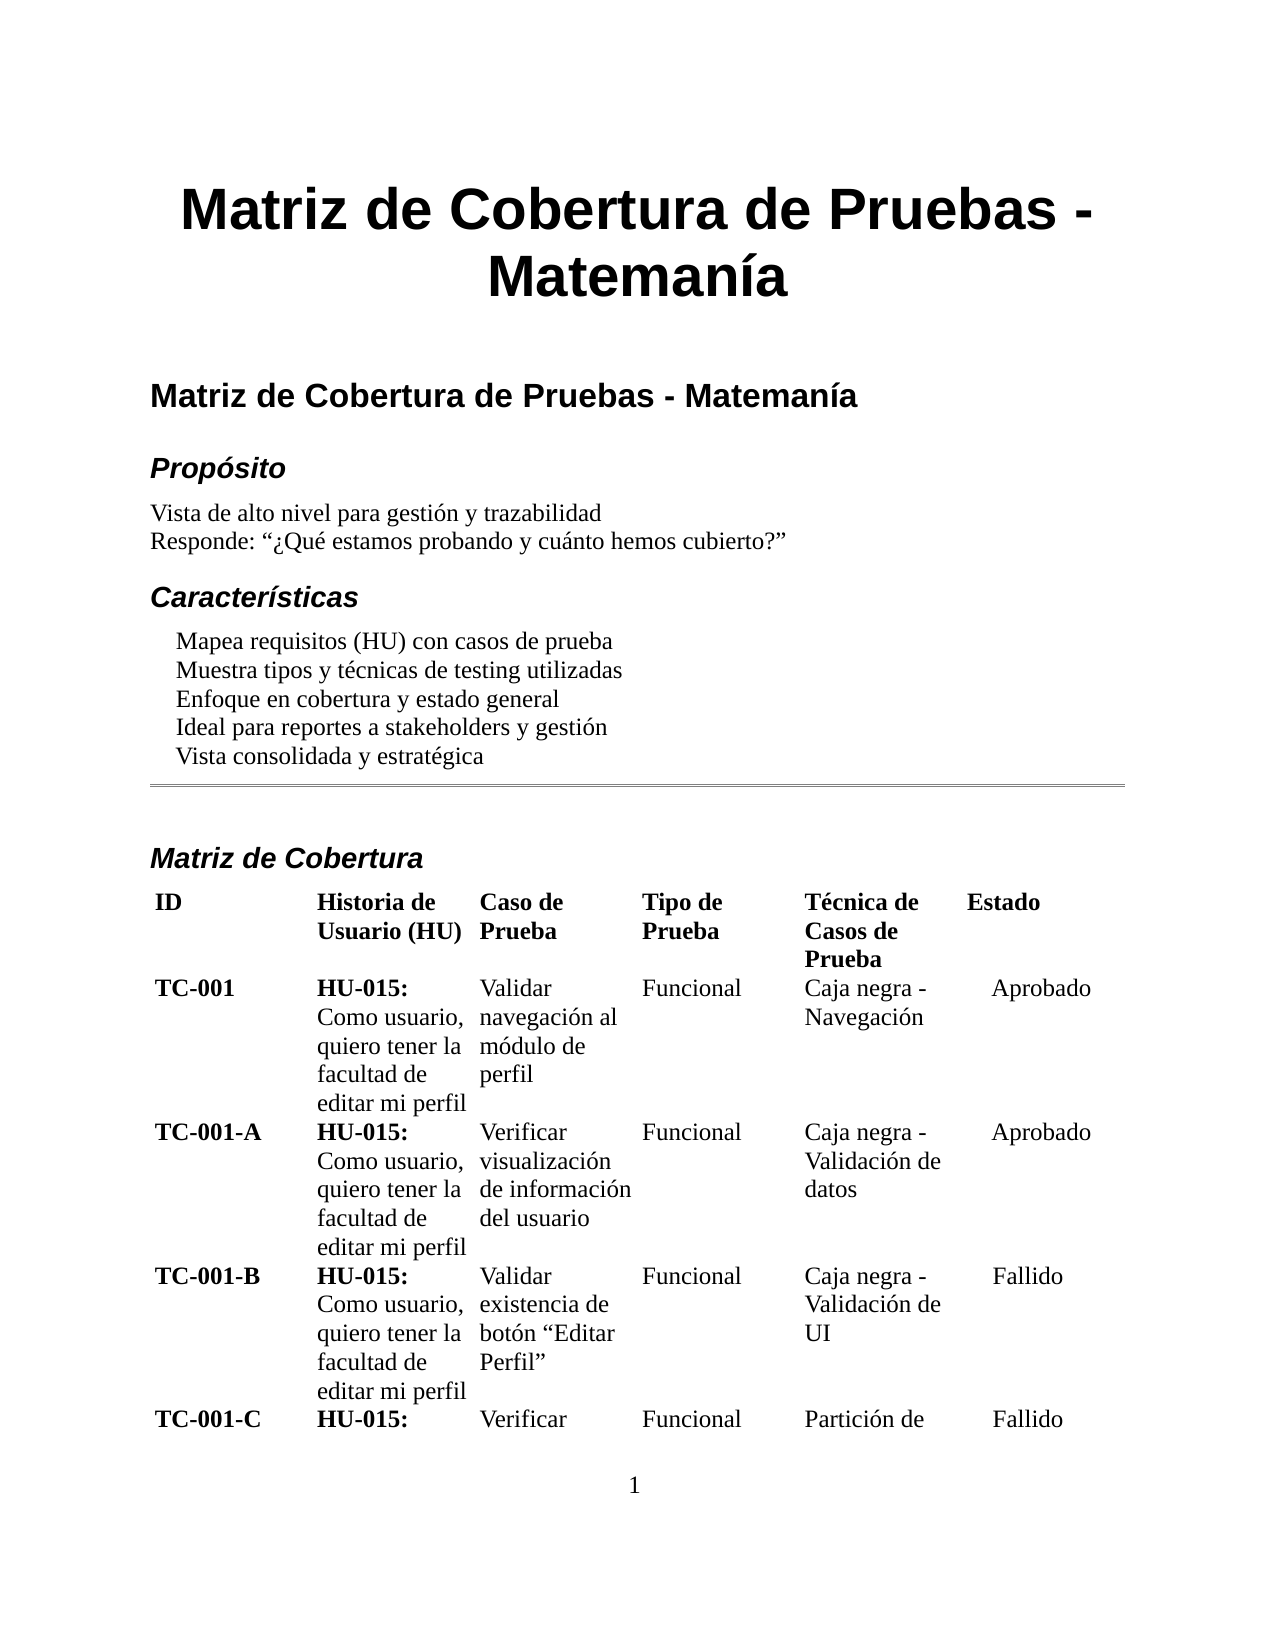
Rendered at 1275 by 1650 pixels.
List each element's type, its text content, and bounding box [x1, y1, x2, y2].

subtitle Propósito [150, 452, 1125, 485]
table_cell Verificar [475, 1405, 637, 1433]
table_cell ✅ Aprobado [963, 973, 1125, 1117]
table_header ID [150, 887, 312, 973]
table_cell Funcional [638, 1405, 800, 1433]
subtitle Matriz de Cobertura [150, 841, 1125, 874]
table_cell Caja negra - Validación de datos [800, 1117, 962, 1261]
table_cell HU-015: Como usuario, quiero tener la facultad de editar mi perfil [313, 1261, 475, 1404]
table_cell Validar navegación al módulo de perfil [475, 973, 637, 1117]
table_cell Funcional [638, 1117, 800, 1261]
table_header Historia de Usuario (HU) [313, 887, 475, 973]
table_cell HU-015: Como usuario, quiero tener la facultad de editar mi perfil [313, 973, 475, 1117]
title Matriz de Cobertura de Pruebas - Matemanía [150, 175, 1125, 309]
subtitle Matriz de Cobertura de Pruebas - Matemanía [150, 375, 1125, 414]
table_cell Partición de [800, 1405, 962, 1433]
text Vista de alto nivel para gestión y trazabilidad Responde: “¿Qué estamos probando y cuánto hemos cubierto?” [150, 498, 1125, 555]
table_cell ✅ Aprobado [963, 1117, 1125, 1261]
table_cell Caja negra - Navegación [800, 973, 962, 1117]
table_cell Funcional [638, 1261, 800, 1404]
table_header Caso de Prueba [475, 887, 637, 973]
table_header Técnica de Casos de Prueba [800, 887, 962, 973]
table_cell TC-001-B [150, 1261, 312, 1404]
table_header Tipo de Prueba [638, 887, 800, 973]
table_cell Validar existencia de botón “Editar Perfil” [475, 1261, 637, 1404]
subtitle Características [150, 580, 1125, 614]
text ✅ Mapea requisitos (HU) con casos de prueba ✅ Muestra tipos y técnicas de testing utilizadas ✅ Enfoque en cobertura y estado general ✅ Ideal para reportes a stakeholders y gestión ✅ Vista consolidada y estratégica [150, 626, 1125, 770]
table_cell Funcional [638, 973, 800, 1117]
table_cell HU-015: Como usuario, quiero tener la facultad de editar mi perfil [313, 1117, 475, 1261]
table_cell HU-015: [313, 1405, 475, 1433]
table_cell TC-001-C [150, 1405, 312, 1433]
table_cell Caja negra - Validación de UI [800, 1261, 962, 1404]
table_cell TC-001 [150, 973, 312, 1117]
table_cell TC-001-A [150, 1117, 312, 1261]
table_cell Verificar visualización de información del usuario [475, 1117, 637, 1261]
table_header Estado [963, 887, 1125, 973]
table_cell ❌ Fallido [963, 1405, 1125, 1433]
table_cell ❌ Fallido [963, 1261, 1125, 1404]
